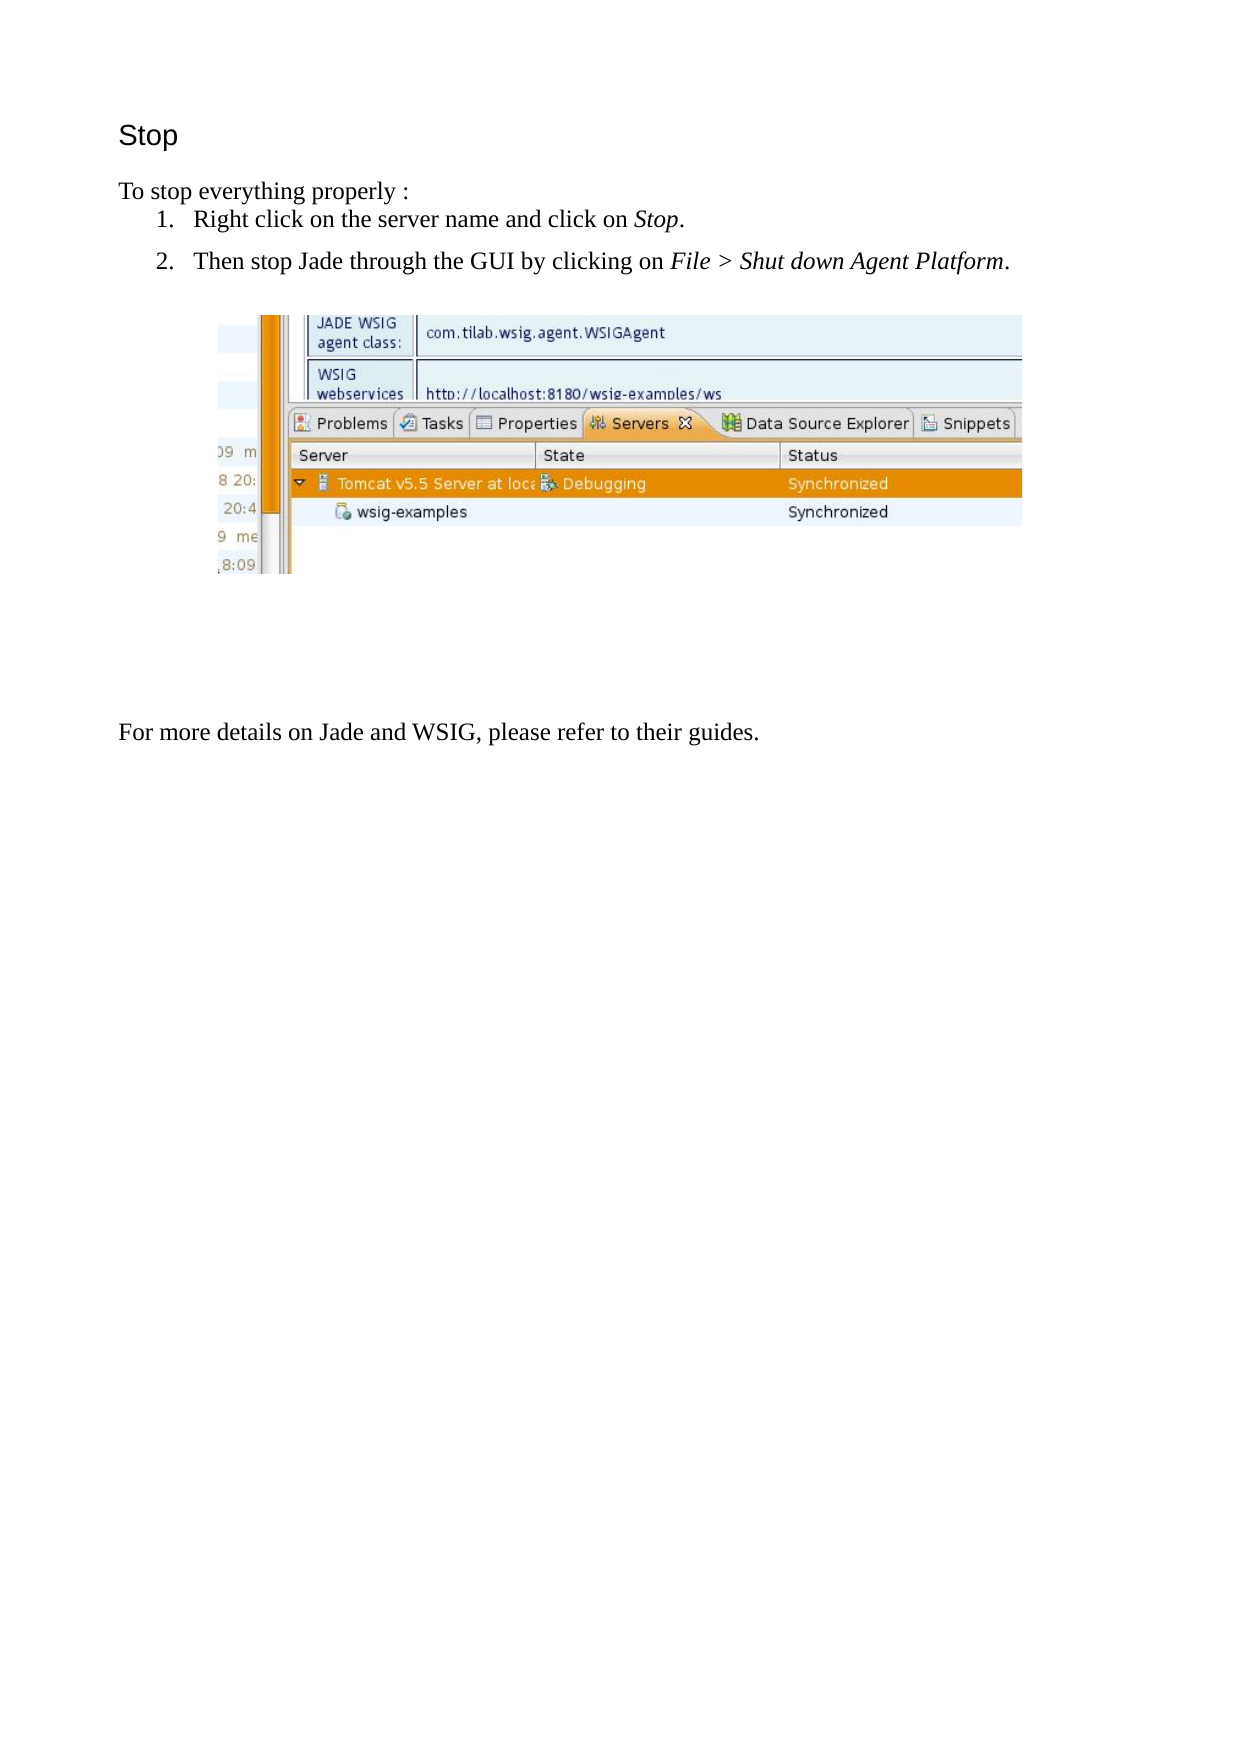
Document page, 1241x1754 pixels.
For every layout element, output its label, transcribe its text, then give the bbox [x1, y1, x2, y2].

list Right click on the server name and click on Stop. [156, 204, 1122, 233]
picture [217, 315, 1023, 574]
subtitle Stop [118, 118, 1122, 152]
list Then stop Jade through the GUI by clicking on File > Shut down Agent Platform. [156, 246, 1122, 274]
text For more details on Jade and WSIG, please refer to their guides. [118, 717, 1122, 746]
text To stop everything properly : [118, 176, 1122, 204]
